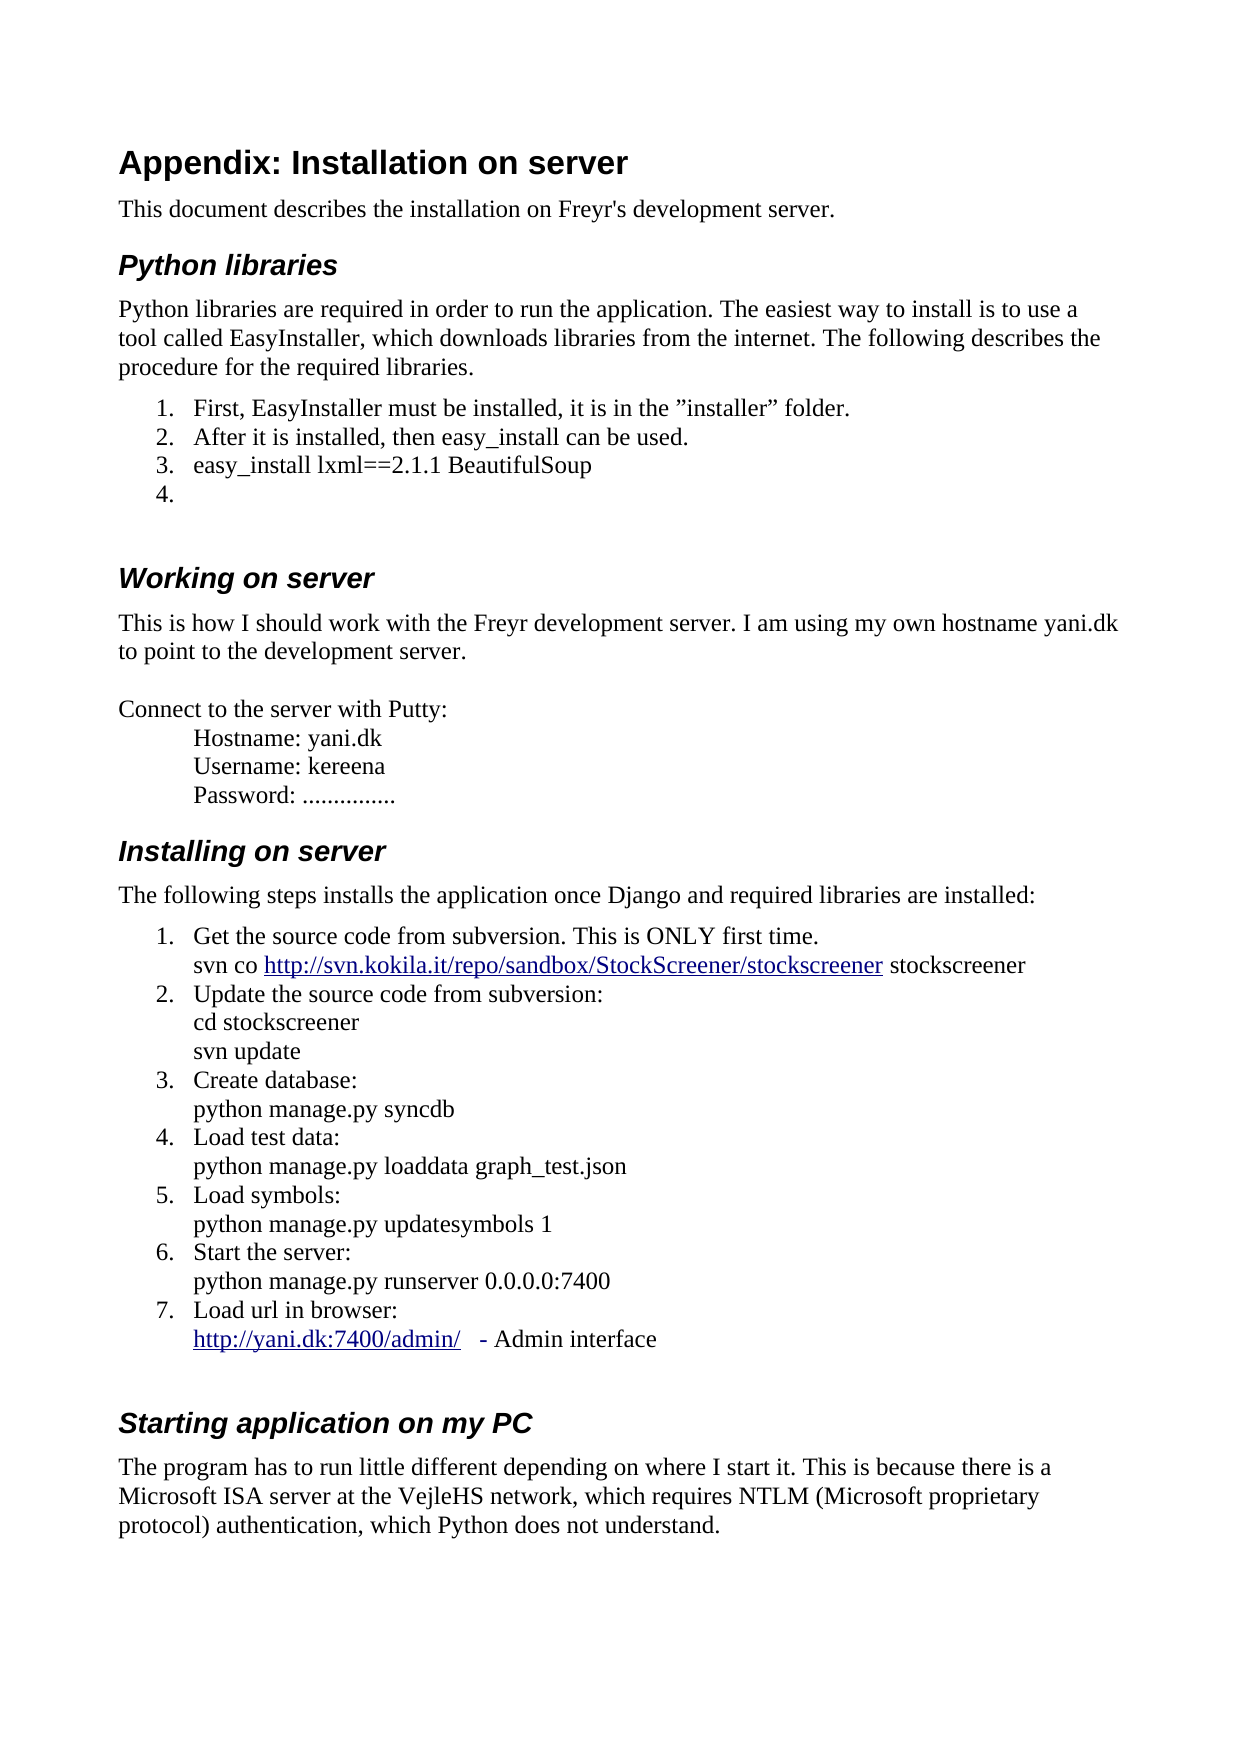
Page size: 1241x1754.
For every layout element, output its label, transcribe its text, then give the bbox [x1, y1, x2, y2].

subtitle Installing on server [118, 834, 1122, 867]
list svn update [156, 1036, 1122, 1065]
subtitle Working on server [118, 562, 1122, 595]
list Update the source code from subversion: [156, 979, 1122, 1007]
list python manage.py loaddata graph_test.json [156, 1151, 1122, 1180]
text Python libraries are required in order to run the application. The easiest way to install is to use a tool called EasyInstaller, which downloads libraries from the internet. The following describes the procedure for the required libraries. [118, 294, 1122, 380]
list cd stockscreener [156, 1007, 1122, 1036]
text This is how I should work with the Freyr development server. I am using my own hostname yani.dk to point to the development server. [118, 608, 1122, 665]
text Connect to the server with Putty: [118, 694, 1122, 723]
list python manage.py runserver 0.0.0.0:7400 [156, 1266, 1122, 1295]
subtitle Appendix: Installation on server [118, 143, 1122, 182]
list http://yani.dk:7400/admin/ - Admin interface [156, 1324, 1122, 1352]
list After it is installed, then easy_install can be used. [156, 422, 1122, 450]
text The following steps installs the application once Django and required libraries are installed: [118, 880, 1122, 909]
text The program has to run little different depending on where I start it. This is because there is a Microsoft ISA server at the VejleHS network, which requires NTLM (Microsoft proprietary protocol) authentication, which Python does not understand. [118, 1452, 1122, 1538]
subtitle Starting application on my PC [118, 1406, 1122, 1440]
list svn co http://svn.kokila.it/repo/sandbox/StockScreener/stockscreener stockscreener [156, 950, 1122, 979]
list Load url in browser: [156, 1295, 1122, 1324]
list Username: kereena [156, 751, 1122, 780]
list Password: ............... [156, 780, 1122, 809]
list Get the source code from subversion. This is ONLY first time. [156, 921, 1122, 950]
list First, EasyInstaller must be installed, it is in the ”installer” folder. [156, 393, 1122, 422]
list Hostname: yani.dk [156, 723, 1122, 751]
list Load symbols: [156, 1180, 1122, 1209]
list easy_install lxml==2.1.1 BeautifulSoup [156, 450, 1122, 479]
list Start the server: [156, 1237, 1122, 1266]
list Create database: [156, 1065, 1122, 1094]
list Load test data: [156, 1122, 1122, 1151]
list python manage.py updatesymbols 1 [156, 1209, 1122, 1237]
list python manage.py syncdb [156, 1094, 1122, 1122]
text This document describes the installation on Freyr's development server. [118, 194, 1122, 223]
subtitle Python libraries [118, 248, 1122, 282]
